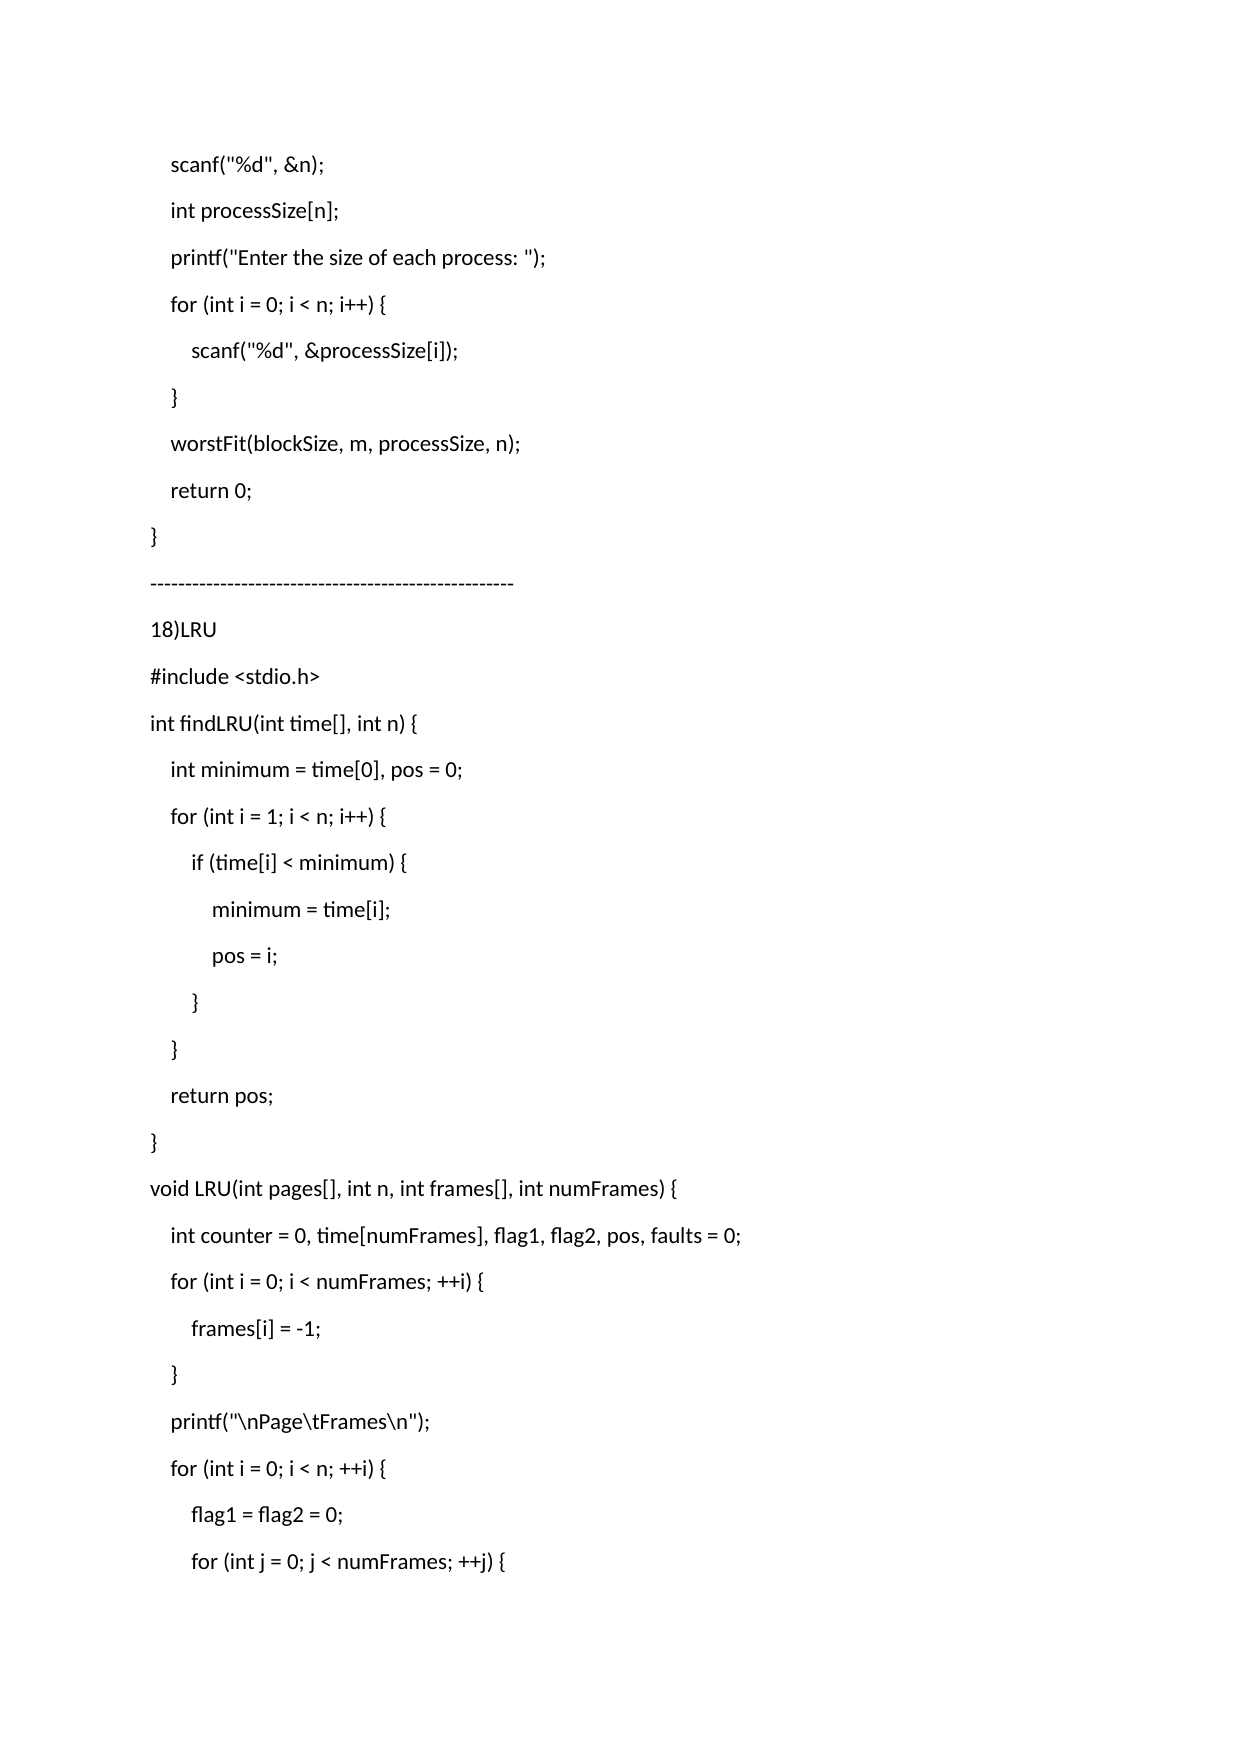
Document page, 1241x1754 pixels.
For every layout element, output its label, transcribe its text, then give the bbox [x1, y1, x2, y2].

text } [150, 1035, 1090, 1063]
text } [150, 988, 1090, 1016]
text worstFit(blockSize, m, processSize, n); [150, 429, 1090, 457]
text scanf("%d", &n); [150, 150, 1090, 178]
text } [150, 522, 1090, 551]
text for (int i = 0; i < n; ++i) { [150, 1454, 1090, 1482]
text int counter = 0, time[numFrames], flag1, flag2, pos, faults = 0; [150, 1221, 1090, 1249]
text minimum = time[i]; [150, 895, 1090, 923]
text if (time[i] < minimum) { [150, 848, 1090, 876]
text int minimum = time[0], pos = 0; [150, 755, 1090, 783]
text pos = i; [150, 942, 1090, 969]
text } [150, 1128, 1090, 1156]
text printf("\nPage\tFrames\n"); [150, 1407, 1090, 1435]
text flag1 = flag2 = 0; [150, 1500, 1090, 1528]
text for (int i = 0; i < n; i++) { [150, 290, 1090, 318]
text void LRU(int pages[], int n, int frames[], int numFrames) { [150, 1174, 1090, 1202]
text ---------------------------------------------------- [150, 569, 1090, 597]
text } [150, 383, 1090, 411]
text frames[i] = -1; [150, 1314, 1090, 1342]
text for (int j = 0; j < numFrames; ++j) { [150, 1547, 1090, 1575]
text #include <stdio.h> [150, 662, 1090, 690]
text return pos; [150, 1081, 1090, 1109]
text return 0; [150, 476, 1090, 504]
text 18)LRU [150, 616, 1090, 644]
text for (int i = 1; i < n; i++) { [150, 802, 1090, 830]
text int processSize[n]; [150, 197, 1090, 224]
text scanf("%d", &processSize[i]); [150, 336, 1090, 364]
text } [150, 1361, 1090, 1389]
text printf("Enter the size of each process: "); [150, 243, 1090, 271]
text int findLRU(int time[], int n) { [150, 709, 1090, 737]
text for (int i = 0; i < numFrames; ++i) { [150, 1267, 1090, 1296]
